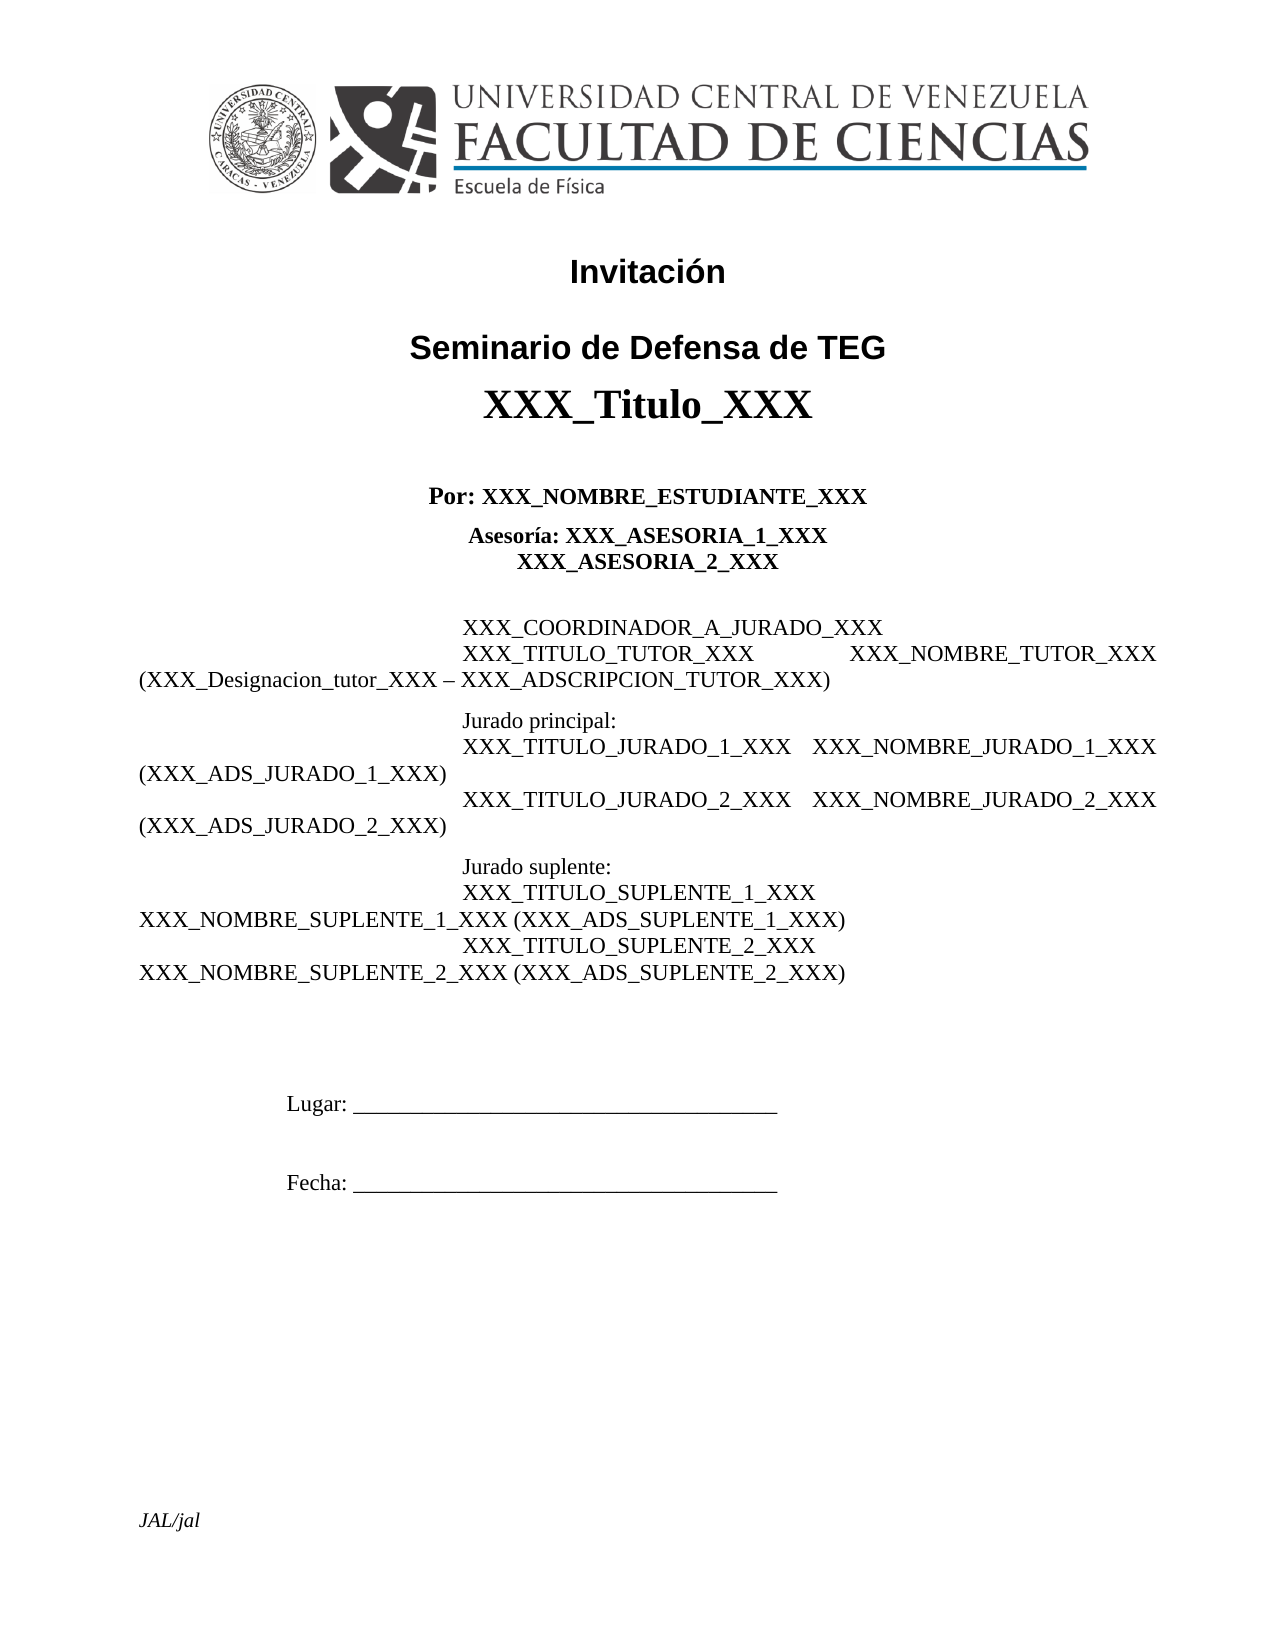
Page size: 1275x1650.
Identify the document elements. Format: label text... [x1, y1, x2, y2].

text Por: XXX_NOMBRE_ESTUDIANTE_XXX [139, 481, 1157, 509]
text XXX_Titulo_XXX [139, 379, 1157, 427]
text Lugar: _____________________________________ [139, 1090, 1157, 1117]
text Jurado principal: [139, 707, 1157, 733]
text XXX_TITULO_SUPLENTE_2_XXX XXX_NOMBRE_SUPLENTE_2_XXX (XXX_ADS_SUPLENTE_2_XXX) [139, 932, 1157, 985]
text XXX_COORDINADOR_A_JURADO_XXX [139, 613, 1157, 640]
text Fecha: _____________________________________ [139, 1169, 1157, 1196]
text XXX_TITULO_SUPLENTE_1_XXX XXX_NOMBRE_SUPLENTE_1_XXX (XXX_ADS_SUPLENTE_1_XXX) [139, 879, 1157, 932]
text Asesoría: XXX_ASESORIA_1_XXX XXX_ASESORIA_2_XXX [139, 522, 1157, 601]
text XXX_TITULO_JURADO_2_XXX XXX_NOMBRE_JURADO_2_XXX (XXX_ADS_JURADO_2_XXX) [139, 786, 1157, 839]
picture [205, 82, 1091, 196]
text XXX_TITULO_TUTOR_XXX XXX_NOMBRE_TUTOR_XXX (XXX_Designacion_tutor_XXX – XXX_ADSCRIPCION_TUTOR_XXX) [139, 640, 1157, 693]
subtitle Invitación [139, 252, 1157, 290]
text Jurado suplente: [139, 853, 1157, 879]
text XXX_TITULO_JURADO_1_XXX XXX_NOMBRE_JURADO_1_XXX (XXX_ADS_JURADO_1_XXX) [139, 733, 1157, 786]
subtitle Seminario de Defensa de TEG [139, 328, 1157, 367]
